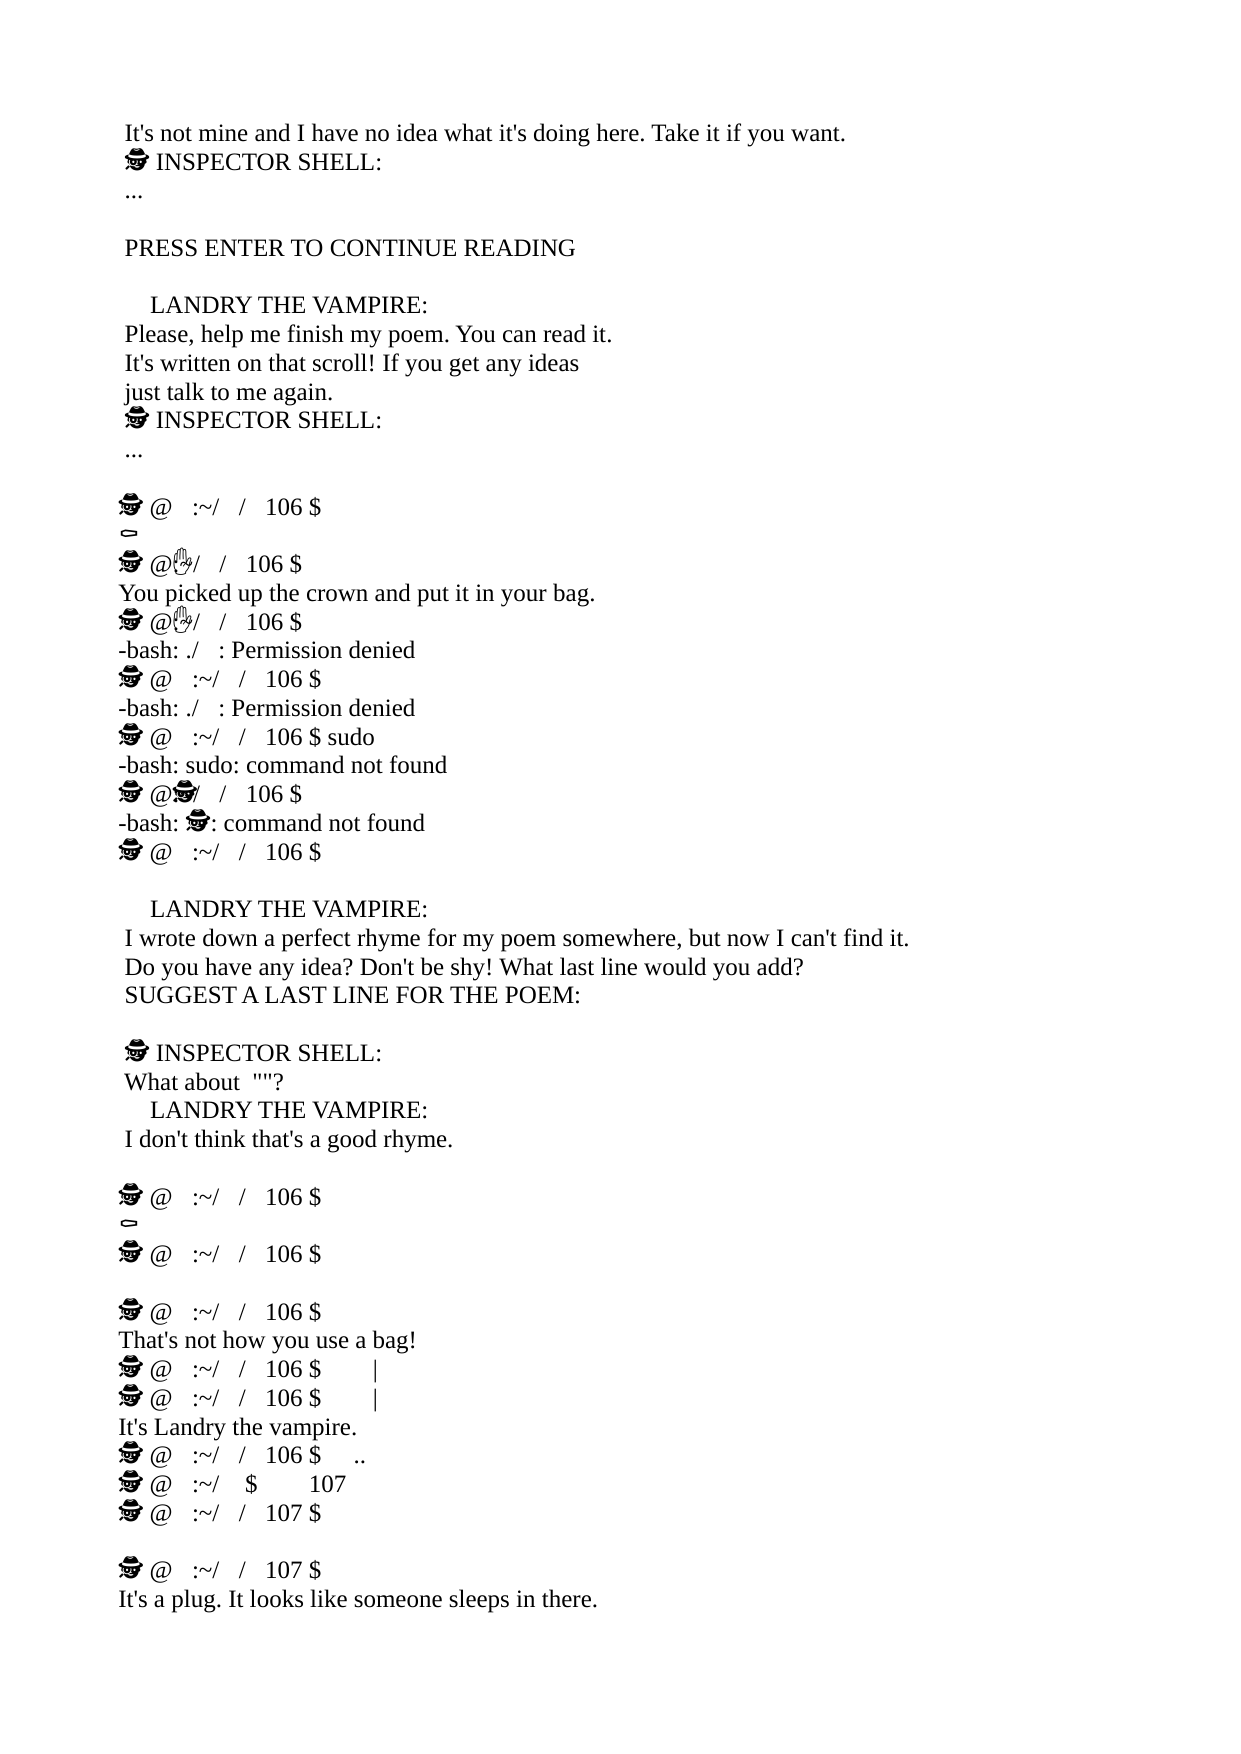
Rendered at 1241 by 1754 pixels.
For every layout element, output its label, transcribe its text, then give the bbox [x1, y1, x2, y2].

text 👑 🧛 📜 ⚰ [118, 521, 1122, 549]
text PRESS ENTER TO CONTINUE READING [118, 233, 1122, 262]
text SUGGEST A LAST LINE FOR THE POEM: [118, 981, 1122, 1009]
text 🕵 @🏰:~/🚪/🚪106 $ ✋ 👑 [118, 549, 1122, 578]
text 🕵 @🏰:~/🚪/🚪106 $ 💬 🧛 [118, 837, 1122, 866]
text ... [118, 176, 1122, 204]
text 🕵 @🏰:~/🚪/🚪106 $ ✋ 📜 [118, 607, 1122, 636]
text 🧛 LANDRY THE VAMPIRE: [118, 1096, 1122, 1124]
text That's not how you use a bag! [118, 1326, 1122, 1354]
text 📜 [118, 1268, 1122, 1297]
text -bash: 🕵: command not found [118, 808, 1122, 837]
text 🕵 INSPECTOR SHELL: [118, 406, 1122, 434]
text 🕵 @🏰:~/🚪/🚪107 $ 🔦 [118, 1498, 1122, 1527]
text It's not mine and I have no idea what it's doing here. Take it if you want. [118, 118, 1122, 147]
text 🕵 INSPECTOR SHELL: [118, 147, 1122, 176]
text It's a plug. It looks like someone sleeps in there. [118, 1584, 1122, 1613]
text 🧛 LANDRY THE VAMPIRE: [118, 291, 1122, 319]
text I don't think that's a good rhyme. [118, 1124, 1122, 1153]
text -bash: ./📜: Permission denied [118, 636, 1122, 664]
text 🕵 @🏰:~/🚪/🚪106 $ 🔦 📜|🧛 [118, 1383, 1122, 1412]
text 🧛 📜 ⚰ [118, 1211, 1122, 1239]
text 🕵 @🏰:~/🚪/🚪106 $ 🔦 📜 [118, 1239, 1122, 1268]
text I wrote down a perfect rhyme for my poem somewhere, but now I can't find it. [118, 923, 1122, 952]
text 🕵 @🏰:~/🚪/🚪106 $ 🎒 📜 [118, 1297, 1122, 1326]
text 🕵 @🏰:~/🚪/🚪106 $ 🔦 [118, 492, 1122, 521]
text 🕵 @🏰:~/🚪/🚪106 $ 🚶 .. [118, 1441, 1122, 1469]
text 🧛 LANDRY THE VAMPIRE: [118, 894, 1122, 923]
text 🕵 @🏰:~/🚪 $ 🚶 🚪107 [118, 1469, 1122, 1498]
text Please, help me finish my poem. You can read it. [118, 319, 1122, 348]
text It's written on that scroll! If you get any ideas [118, 348, 1122, 377]
text You picked up the crown and put it in your bag. [118, 578, 1122, 607]
text 🕵 @🏰:~/🚪/🚪106 $ 🔦 [118, 1182, 1122, 1211]
text 🕵 @🏰:~/🚪/🚪106 $ 🔦 📜|💬 [118, 1354, 1122, 1383]
text It's Landry the vampire. [118, 1412, 1122, 1441]
text 🕵 @🏰:~/🚪/🚪106 $ 💬 📜 [118, 664, 1122, 693]
text 🕵 @🏰:~/🚪/🚪106 $ sudo 📜 [118, 722, 1122, 751]
text What about ""? [118, 1067, 1122, 1096]
text 🕵 @🏰:~/🚪/🚪106 $ 🕵 [118, 779, 1122, 808]
text -bash: ./📜: Permission denied [118, 693, 1122, 722]
text ... [118, 434, 1122, 463]
text Do you have any idea? Don't be shy! What last line would you add? [118, 952, 1122, 981]
text just talk to me again. [118, 377, 1122, 406]
text 🕵 INSPECTOR SHELL: [118, 1038, 1122, 1067]
text 🕵 @🏰:~/🚪/🚪107 $ 🔌 [118, 1556, 1122, 1584]
text 🔌 🤖 [118, 1527, 1122, 1556]
text -bash: sudo: command not found [118, 751, 1122, 779]
